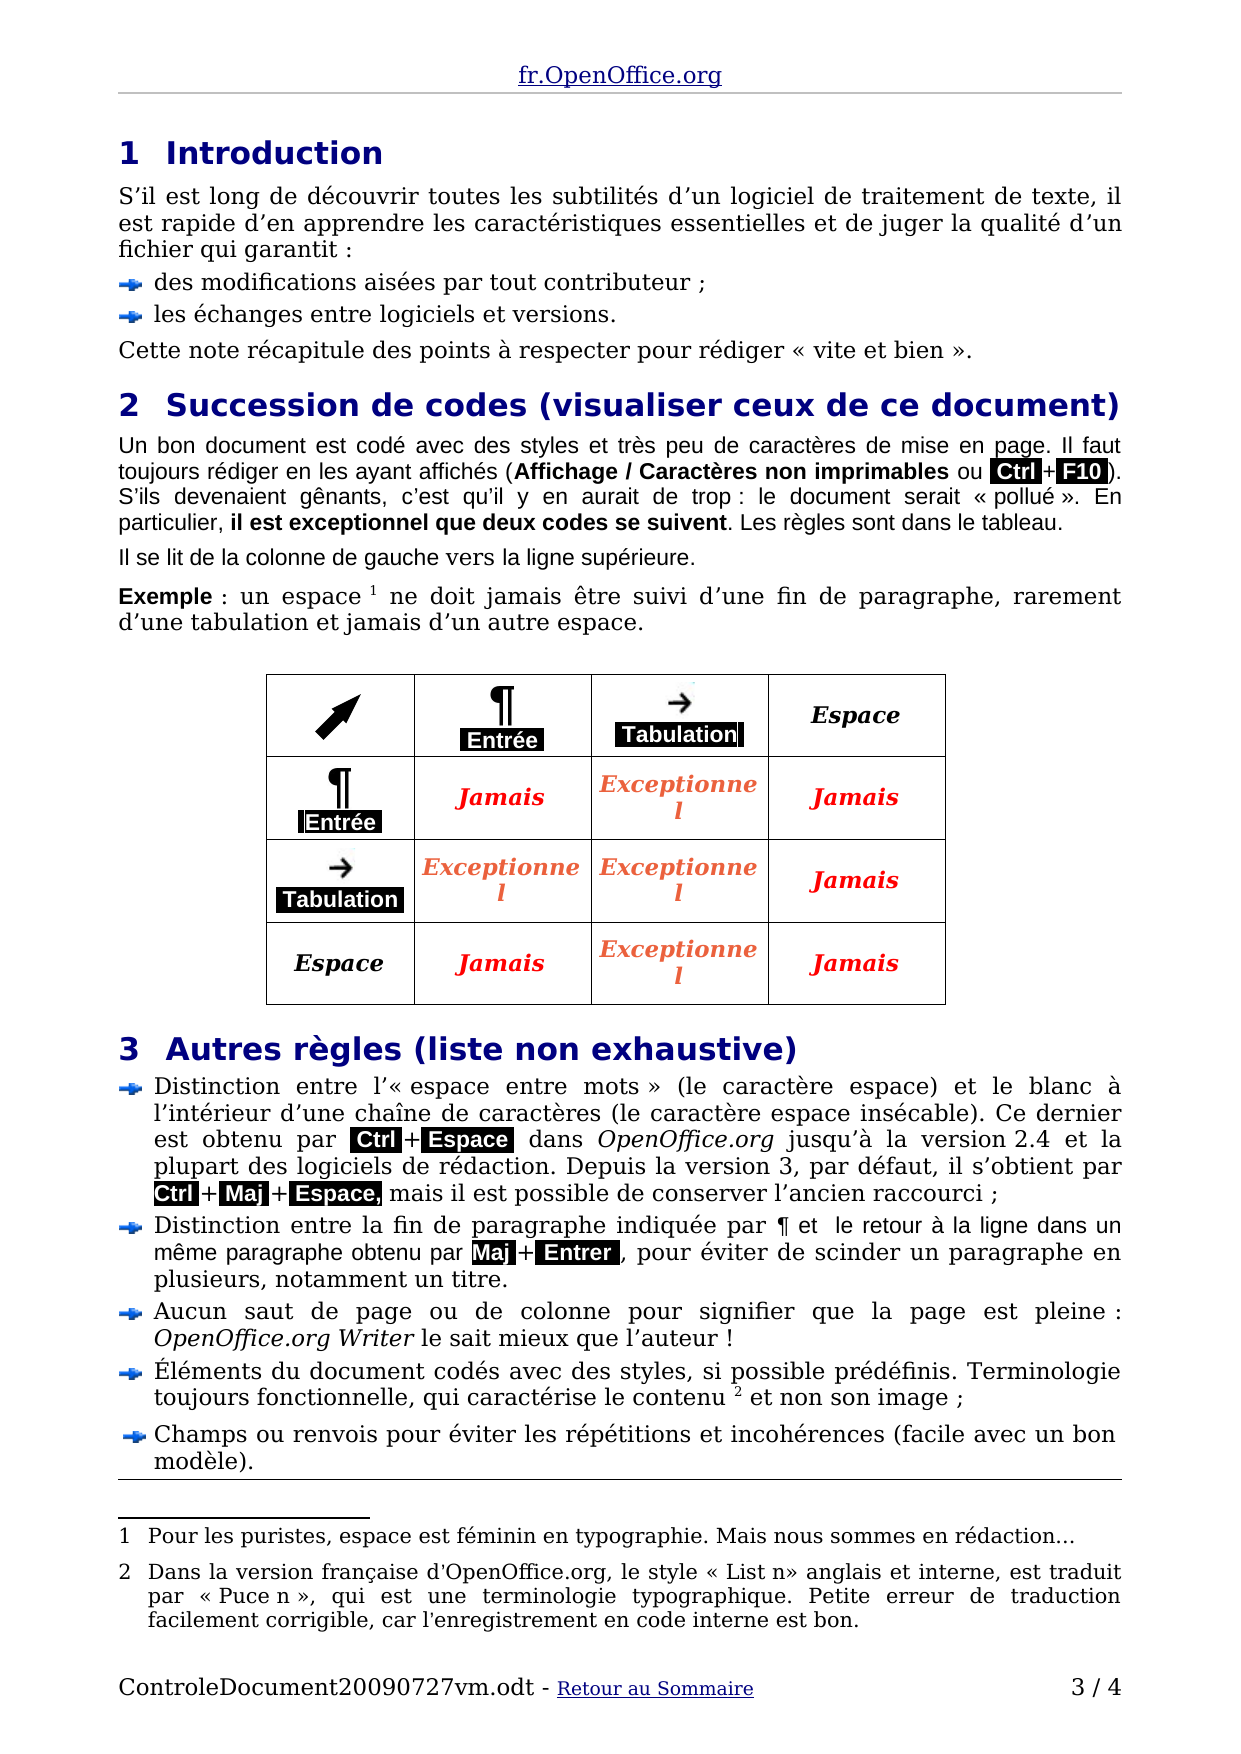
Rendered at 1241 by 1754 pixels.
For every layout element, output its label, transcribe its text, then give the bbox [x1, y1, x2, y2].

list Champs ou renvois pour éviter les répétitions et incohérences (facile avec un bon modèle). [118, 1417, 1122, 1479]
picture [123, 1431, 146, 1443]
table_cell Jamais [769, 757, 945, 839]
text Cette note récapitule des points à respecter pour rédiger « vite et bien ». [118, 337, 1122, 364]
picture [119, 1308, 142, 1320]
table_cell Entrée [267, 757, 414, 839]
subtitle Succession de codes (visualiser ceux de ce document) [118, 387, 1122, 424]
list Aucun saut de page ou de colonne pour signifier que la page est pleine : OpenOffice.org Writer le sait mieux que l’auteur ! [118, 1298, 1122, 1352]
picture [119, 279, 142, 291]
subtitle Autres règles (liste non exhaustive) [118, 1031, 1122, 1067]
text Pour les puristes, espace est féminin en typographie. Mais nous sommes en rédaction... [118, 1524, 1122, 1548]
table_header Entrée [415, 675, 591, 756]
list des modifications aisées par tout contributeur ; [118, 269, 1122, 296]
table_cell Exceptionnel [592, 840, 768, 922]
picture [489, 679, 515, 728]
table_header Espace [769, 675, 945, 756]
picture [325, 848, 356, 887]
table_header [267, 675, 414, 756]
picture [119, 311, 142, 323]
table_cell Jamais [415, 923, 591, 1004]
text Exemple : un espace ne doit jamais être suivi d’une fin de paragraphe, rarement d’une tabulation et jamais d’un autre espace. [118, 582, 1122, 636]
table_cell Jamais [415, 757, 591, 839]
picture [119, 1222, 142, 1234]
subtitle Introduction [118, 135, 1122, 171]
subtitle S’il est long de découvrir toutes les subtilités d’un logiciel de traitement de texte, il est rapide d’en apprendre les caractéristiques essentielles et de juger la qualité d’un fichier qui garantit : [118, 183, 1122, 263]
table_cell Exceptionnel [592, 757, 768, 839]
list Distinction entre l’« espace entre mots » (le caractère espace) et le blanc à l’intérieur d’une chaîne de caractères (le caractère espace insécable). Ce dernier est obtenu par Ctrl + Espace dans OpenOffice.org jusqu’à la version 2.4 et la plupart des logiciels de rédaction. Depuis la version 3, par défaut, il s’obtient par Ctrl + Maj + Espace, mais il est possible de conserver l’ancien raccourci ; [118, 1073, 1122, 1207]
table_cell Espace [267, 923, 414, 1004]
table_cell Exceptionnel [415, 840, 591, 922]
list Éléments du document codés avec des styles, si possible prédéfinis. Terminologie toujours fonctionnelle, qui caractérise le contenu et non son image ; [118, 1358, 1122, 1411]
picture [664, 682, 695, 722]
table_header Tabulation [592, 675, 768, 756]
table_cell Exceptionnel [592, 923, 768, 1004]
table_cell Tabulation [267, 840, 414, 922]
list Dans la version française d’OpenOffice.org, le style « List n» anglais et interne, est traduit par « Puce n », qui est une terminologie typographique. Petite erreur de traduction facilement corrigible, car l’enregistrement en code interne est bon. [118, 1560, 1122, 1633]
table_cell Jamais [769, 923, 945, 1004]
picture [119, 1083, 142, 1095]
picture [119, 1368, 142, 1380]
table_cell Jamais [769, 840, 945, 922]
list les échanges entre logiciels et versions. [118, 302, 1122, 328]
list Distinction entre la fin de paragraphe indiquée par ¶ et le retour à la ligne dans un même paragraphe obtenu par Maj + Entrer , pour éviter de scinder un paragraphe en plusieurs, notamment un titre. [118, 1213, 1122, 1293]
text Il se lit de la colonne de gauche vers la ligne supérieure. [118, 544, 1122, 571]
picture [327, 762, 353, 810]
text Un bon document est codé avec des styles et très peu de caractères de mise en page. Il faut toujours rédiger en les ayant affichés (Affichage / Caractères non imprimables ou Ctrl + F10 ). S’ils devenaient gênants, c’est qu’il y en aurait de trop : le document serait « pollué ». En particulier, il est exceptionnel que deux codes se suivent. Les règles sont dans le tableau. [118, 433, 1122, 535]
